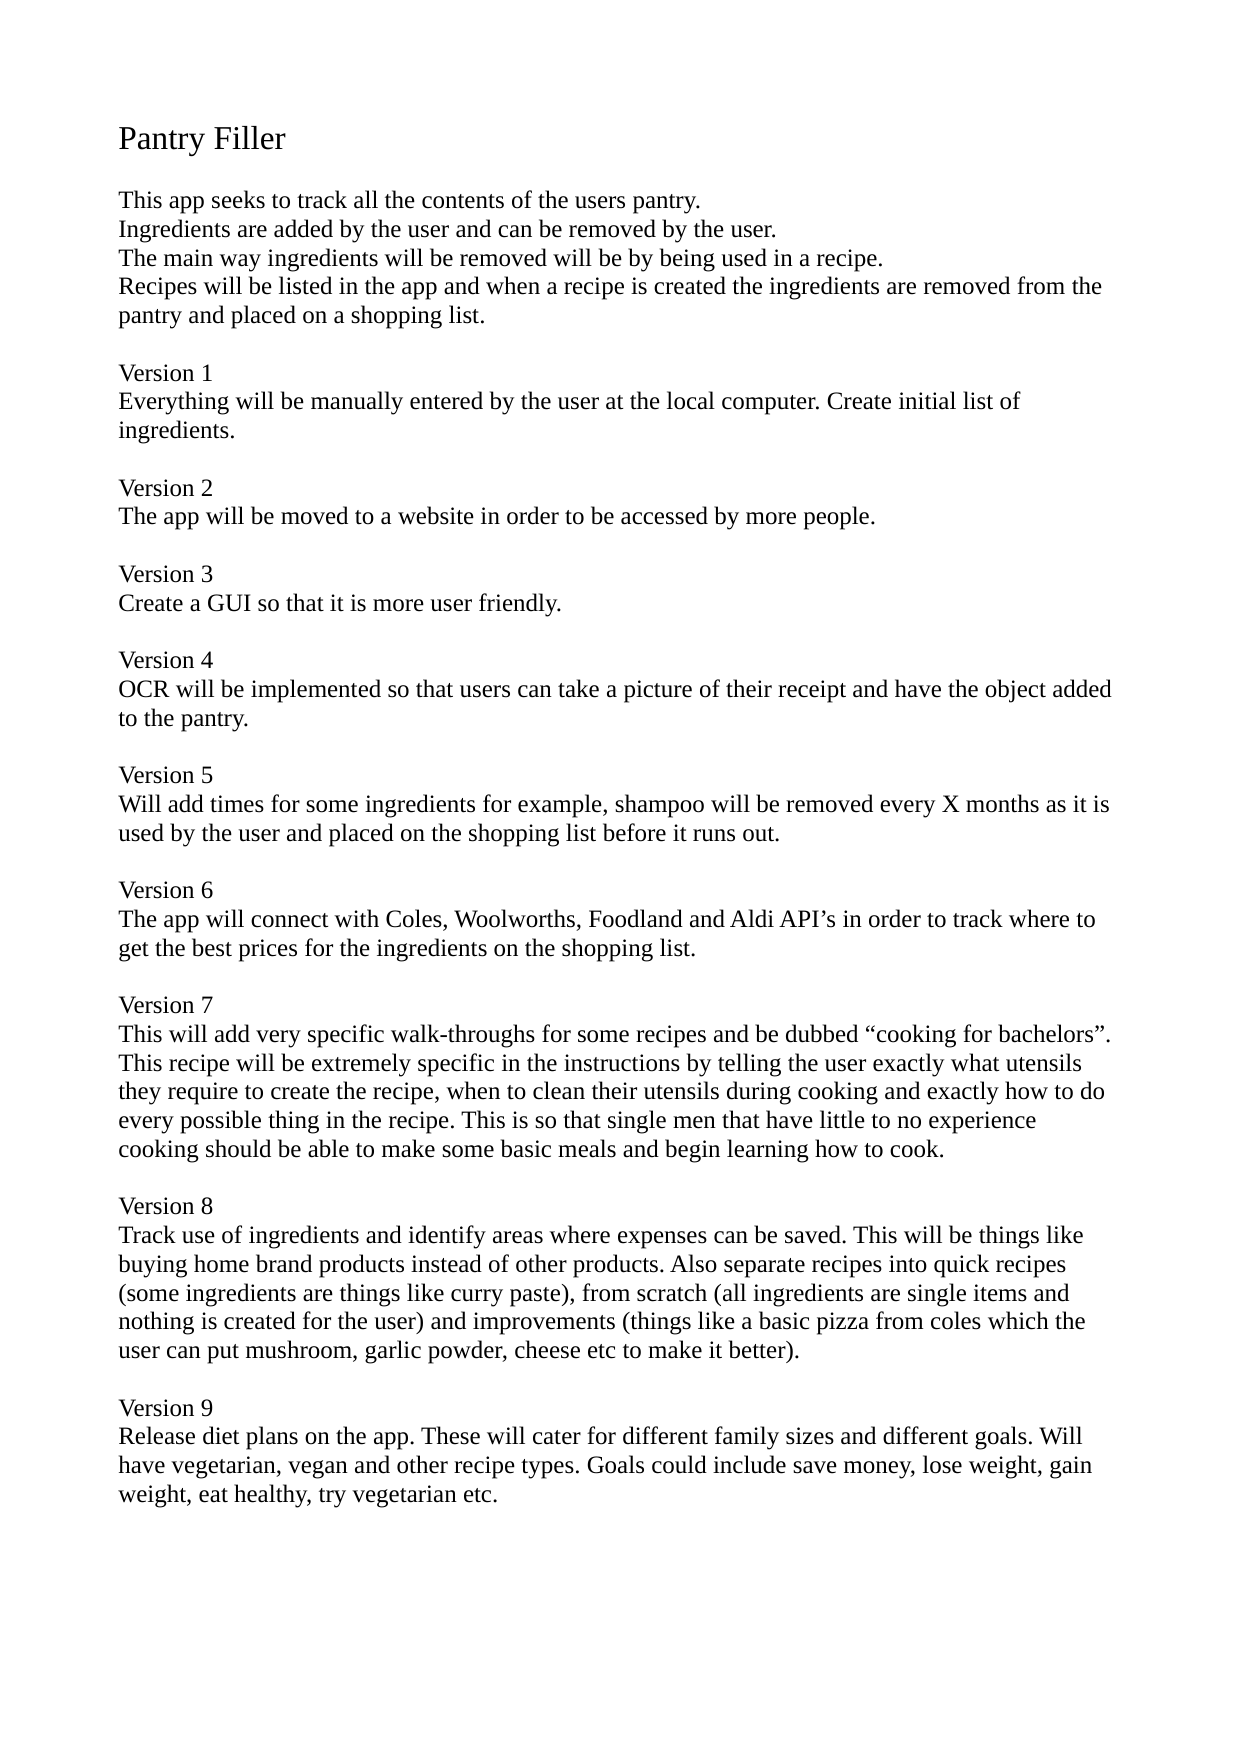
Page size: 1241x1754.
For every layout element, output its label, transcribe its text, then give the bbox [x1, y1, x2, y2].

text This will add very specific walk-throughs for some recipes and be dubbed “cooking for bachelors”. This recipe will be extremely specific in the instructions by telling the user exactly what utensils they require to create the recipe, when to clean their utensils during cooking and exactly how to do every possible thing in the recipe. This is so that single men that have little to no experience cooking should be able to make some basic meals and begin learning how to cook. [118, 1019, 1122, 1163]
text Ingredients are added by the user and can be removed by the user. [118, 214, 1122, 243]
text This app seeks to track all the contents of the users pantry. [118, 185, 1122, 214]
text Version 1 [118, 358, 1122, 386]
text Release diet plans on the app. These will cater for different family sizes and different goals. Will have vegetarian, vegan and other recipe types. Goals could include save money, lose weight, gain weight, eat healthy, try vegetarian etc. [118, 1421, 1122, 1508]
text Everything will be manually entered by the user at the local computer. Create initial list of ingredients. [118, 386, 1122, 444]
text Recipes will be listed in the app and when a recipe is created the ingredients are removed from the pantry and placed on a shopping list. [118, 271, 1122, 329]
text Version 8 [118, 1191, 1122, 1220]
text Version 4 [118, 645, 1122, 674]
text Version 9 [118, 1393, 1122, 1421]
text Version 2 [118, 473, 1122, 501]
text OCR will be implemented so that users can take a picture of their receipt and have the object added to the pantry. [118, 674, 1122, 731]
text Create a GUI so that it is more user friendly. [118, 588, 1122, 616]
text The app will be moved to a website in order to be accessed by more people. [118, 501, 1122, 530]
text Version 7 [118, 990, 1122, 1019]
text The main way ingredients will be removed will be by being used in a recipe. [118, 243, 1122, 271]
text Version 3 [118, 559, 1122, 588]
text Will add times for some ingredients for example, shampoo will be removed every X months as it is used by the user and placed on the shopping list before it runs out. [118, 789, 1122, 846]
text The app will connect with Coles, Woolworths, Foodland and Aldi API’s in order to track where to get the best prices for the ingredients on the shopping list. [118, 904, 1122, 961]
text Version 5 [118, 760, 1122, 789]
text Track use of ingredients and identify areas where expenses can be saved. This will be things like buying home brand products instead of other products. Also separate recipes into quick recipes (some ingredients are things like curry paste), from scratch (all ingredients are single items and nothing is created for the user) and improvements (things like a basic pizza from coles which the user can put mushroom, garlic powder, cheese etc to make it better). [118, 1220, 1122, 1364]
text Version 6 [118, 875, 1122, 904]
text Pantry Filler [118, 118, 1122, 156]
